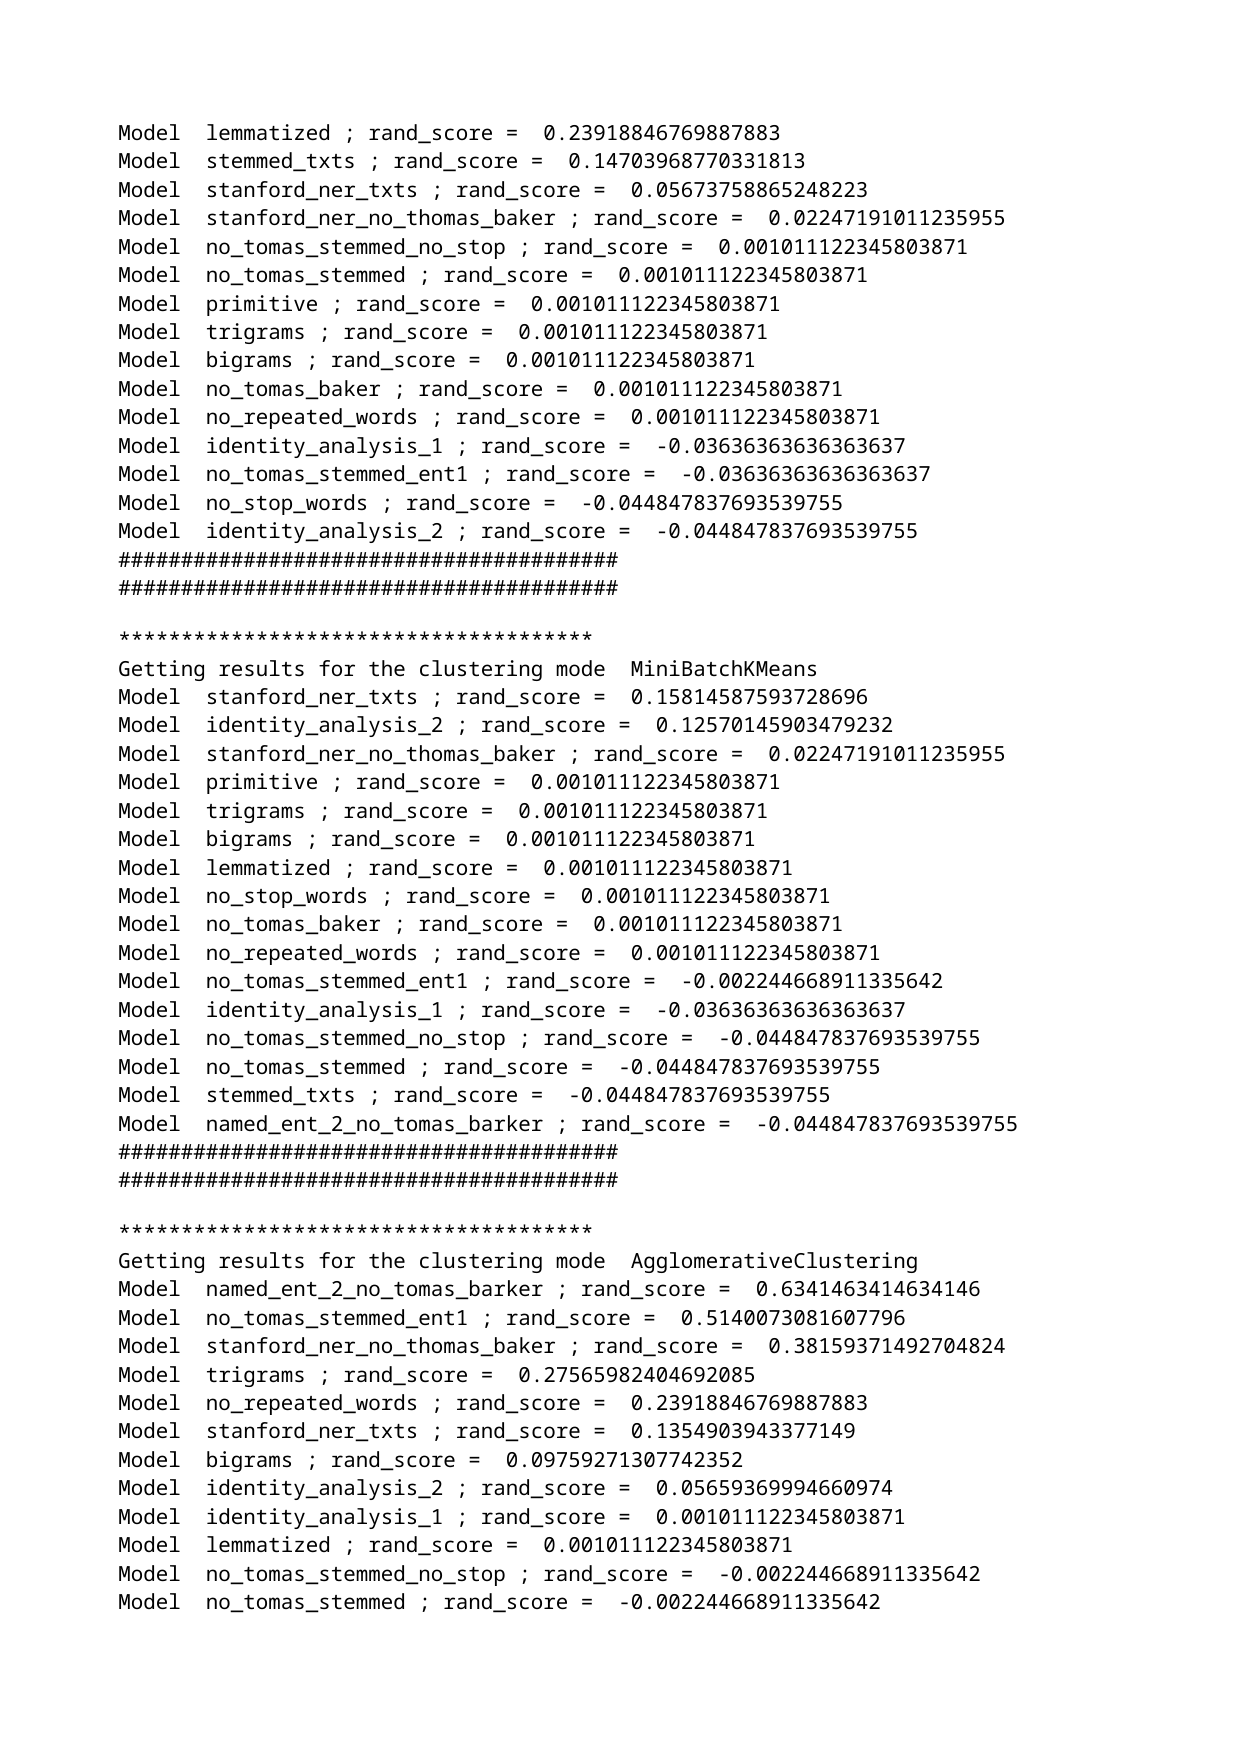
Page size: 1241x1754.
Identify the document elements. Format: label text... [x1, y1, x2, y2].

text Model stanford_ner_txts ; rand_score = 0.15814587593728696 [118, 682, 1122, 711]
text Model no_tomas_baker ; rand_score = 0.001011122345803871 [118, 374, 1122, 402]
text Model no_tomas_stemmed_ent1 ; rand_score = -0.002244668911335642 [118, 966, 1122, 995]
text Model stanford_ner_no_thomas_baker ; rand_score = 0.02247191011235955 [118, 739, 1122, 767]
text Model stanford_ner_txts ; rand_score = 0.05673758865248223 [118, 175, 1122, 203]
text Model trigrams ; rand_score = 0.001011122345803871 [118, 317, 1122, 346]
text Model named_ent_2_no_tomas_barker ; rand_score = -0.044847837693539755 [118, 1109, 1122, 1137]
text Model no_tomas_stemmed_ent1 ; rand_score = 0.5140073081607796 [118, 1303, 1122, 1331]
text ######################################## [118, 1137, 1122, 1166]
text Model no_stop_words ; rand_score = -0.044847837693539755 [118, 488, 1122, 516]
text Model stanford_ner_txts ; rand_score = 0.1354903943377149 [118, 1417, 1122, 1445]
text Model primitive ; rand_score = 0.001011122345803871 [118, 767, 1122, 796]
text Model no_repeated_words ; rand_score = 0.23918846769887883 [118, 1388, 1122, 1417]
text Model identity_analysis_1 ; rand_score = 0.001011122345803871 [118, 1502, 1122, 1530]
text Model stemmed_txts ; rand_score = -0.044847837693539755 [118, 1080, 1122, 1109]
text Model no_tomas_baker ; rand_score = 0.001011122345803871 [118, 909, 1122, 938]
text ************************************** [118, 625, 1122, 654]
text Model identity_analysis_1 ; rand_score = -0.03636363636363637 [118, 431, 1122, 459]
text ######################################## [118, 573, 1122, 602]
text Model named_ent_2_no_tomas_barker ; rand_score = 0.6341463414634146 [118, 1274, 1122, 1303]
text Model primitive ; rand_score = 0.001011122345803871 [118, 289, 1122, 317]
text Model lemmatized ; rand_score = 0.23918846769887883 [118, 118, 1122, 147]
text Model no_stop_words ; rand_score = 0.001011122345803871 [118, 881, 1122, 909]
text Model no_tomas_stemmed_no_stop ; rand_score = -0.044847837693539755 [118, 1023, 1122, 1052]
text ######################################## [118, 545, 1122, 573]
text Model stanford_ner_no_thomas_baker ; rand_score = 0.38159371492704824 [118, 1331, 1122, 1360]
text ************************************** [118, 1218, 1122, 1246]
text Model no_repeated_words ; rand_score = 0.001011122345803871 [118, 938, 1122, 966]
text Model identity_analysis_2 ; rand_score = 0.12570145903479232 [118, 711, 1122, 739]
text Model lemmatized ; rand_score = 0.001011122345803871 [118, 1530, 1122, 1559]
text Model bigrams ; rand_score = 0.001011122345803871 [118, 346, 1122, 374]
text Getting results for the clustering mode AgglomerativeClustering [118, 1246, 1122, 1274]
text Model trigrams ; rand_score = 0.27565982404692085 [118, 1360, 1122, 1388]
text Getting results for the clustering mode MiniBatchKMeans [118, 654, 1122, 682]
text Model no_repeated_words ; rand_score = 0.001011122345803871 [118, 402, 1122, 431]
text Model no_tomas_stemmed ; rand_score = -0.044847837693539755 [118, 1052, 1122, 1080]
text Model identity_analysis_2 ; rand_score = 0.05659369994660974 [118, 1473, 1122, 1502]
text Model trigrams ; rand_score = 0.001011122345803871 [118, 796, 1122, 824]
text Model identity_analysis_1 ; rand_score = -0.03636363636363637 [118, 995, 1122, 1023]
text Model no_tomas_stemmed ; rand_score = 0.001011122345803871 [118, 260, 1122, 289]
text Model stemmed_txts ; rand_score = 0.14703968770331813 [118, 147, 1122, 175]
text Model stanford_ner_no_thomas_baker ; rand_score = 0.02247191011235955 [118, 203, 1122, 232]
text Model lemmatized ; rand_score = 0.001011122345803871 [118, 853, 1122, 881]
text Model bigrams ; rand_score = 0.001011122345803871 [118, 824, 1122, 853]
text ######################################## [118, 1166, 1122, 1194]
text Model no_tomas_stemmed ; rand_score = -0.002244668911335642 [118, 1587, 1122, 1616]
text Model no_tomas_stemmed_no_stop ; rand_score = 0.001011122345803871 [118, 232, 1122, 260]
text Model identity_analysis_2 ; rand_score = -0.044847837693539755 [118, 516, 1122, 545]
text Model no_tomas_stemmed_no_stop ; rand_score = -0.002244668911335642 [118, 1559, 1122, 1587]
text Model bigrams ; rand_score = 0.09759271307742352 [118, 1445, 1122, 1473]
text Model no_tomas_stemmed_ent1 ; rand_score = -0.03636363636363637 [118, 459, 1122, 488]
